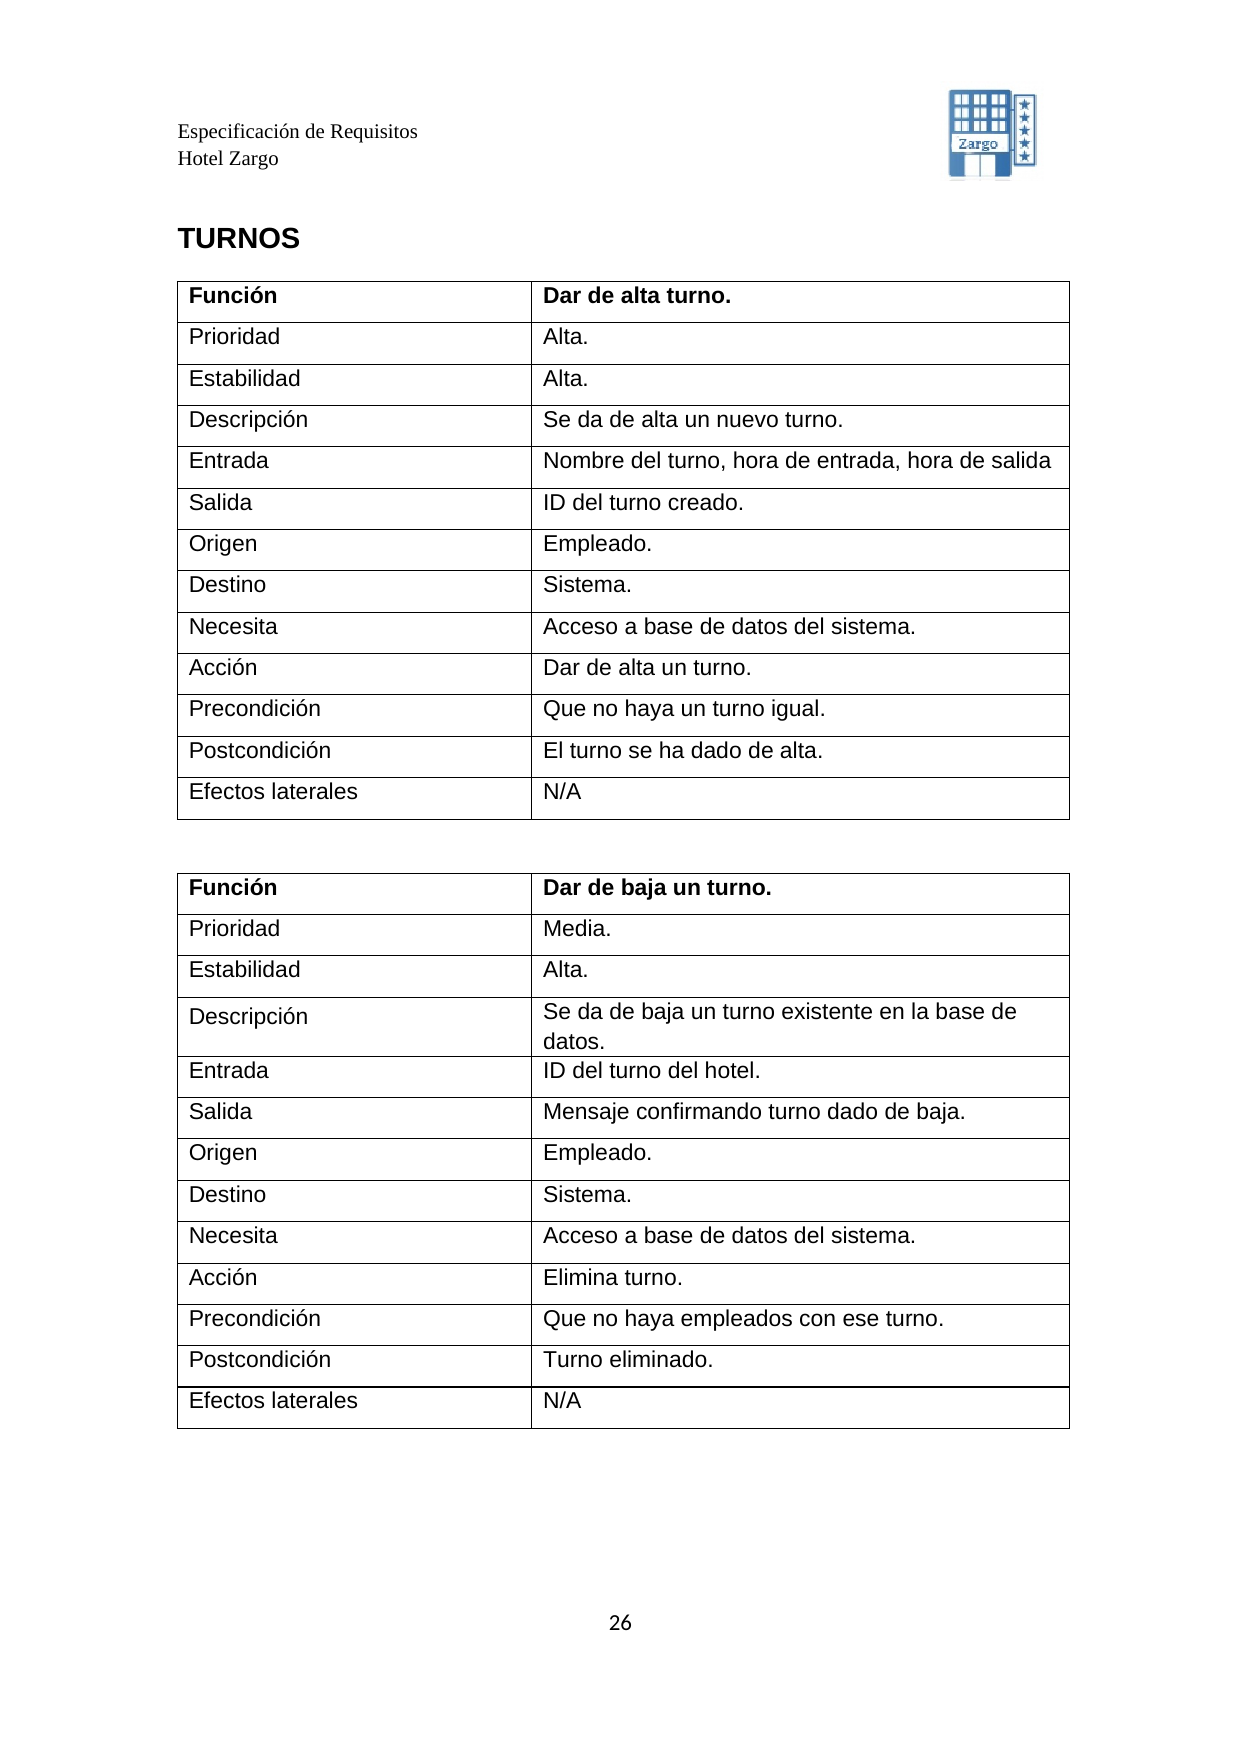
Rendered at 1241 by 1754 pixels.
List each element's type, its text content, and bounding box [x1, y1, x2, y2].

table_cell Sistema. [532, 571, 1069, 612]
table_cell Destino [178, 1181, 531, 1221]
table_cell ID del turno del hotel. [532, 1057, 1069, 1097]
table_cell Descripción [178, 406, 531, 446]
text TURNOS [177, 221, 1063, 255]
table_cell Elimina turno. [532, 1264, 1069, 1304]
table_cell Efectos laterales [178, 1388, 531, 1428]
table_cell Prioridad [178, 323, 531, 363]
table_header Función [178, 282, 531, 322]
table_cell Postcondición [178, 1346, 531, 1386]
picture [939, 81, 1045, 181]
table_cell ID del turno creado. [532, 489, 1069, 529]
table_cell Que no haya un turno igual. [532, 695, 1069, 736]
table_cell Media. [532, 915, 1069, 955]
table_cell N/A [532, 1388, 1069, 1428]
table_header Función [178, 874, 531, 914]
table_cell Acción [178, 1264, 531, 1304]
table_cell Turno eliminado. [532, 1346, 1069, 1386]
table_cell Empleado. [532, 530, 1069, 570]
table_cell Precondición [178, 695, 531, 736]
table_cell N/A [532, 778, 1069, 818]
table_cell Efectos laterales [178, 778, 531, 818]
table_cell Descripción [178, 998, 531, 1056]
table_cell Estabilidad [178, 956, 531, 997]
table_cell Entrada [178, 1057, 531, 1097]
table_cell Alta. [532, 323, 1069, 363]
table_cell Empleado. [532, 1139, 1069, 1180]
table_header Dar de alta turno. [532, 282, 1069, 322]
table_cell Necesita [178, 1222, 531, 1262]
table_cell Nombre del turno, hora de entrada, hora de salida [532, 447, 1069, 488]
table_cell Acción [178, 654, 531, 694]
table_header Dar de baja un turno. [532, 874, 1069, 914]
table_cell Que no haya empleados con ese turno. [532, 1305, 1069, 1345]
table_cell Se da de baja un turno existente en la base de datos. [532, 998, 1069, 1056]
table_cell El turno se ha dado de alta. [532, 737, 1069, 777]
table_cell Precondición [178, 1305, 531, 1345]
table_cell Entrada [178, 447, 531, 488]
table_cell Acceso a base de datos del sistema. [532, 613, 1069, 653]
table_cell Salida [178, 1098, 531, 1138]
table_cell Necesita [178, 613, 531, 653]
table_cell Sistema. [532, 1181, 1069, 1221]
table_cell Se da de alta un nuevo turno. [532, 406, 1069, 446]
table_cell Acceso a base de datos del sistema. [532, 1222, 1069, 1262]
table_cell Salida [178, 489, 531, 529]
table_cell Origen [178, 530, 531, 570]
table_cell Dar de alta un turno. [532, 654, 1069, 694]
table_cell Estabilidad [178, 365, 531, 405]
table_cell Mensaje confirmando turno dado de baja. [532, 1098, 1069, 1138]
table_cell Alta. [532, 956, 1069, 997]
table_cell Origen [178, 1139, 531, 1180]
table_cell Prioridad [178, 915, 531, 955]
table_cell Postcondición [178, 737, 531, 777]
table_cell Alta. [532, 365, 1069, 405]
table_cell Destino [178, 571, 531, 612]
